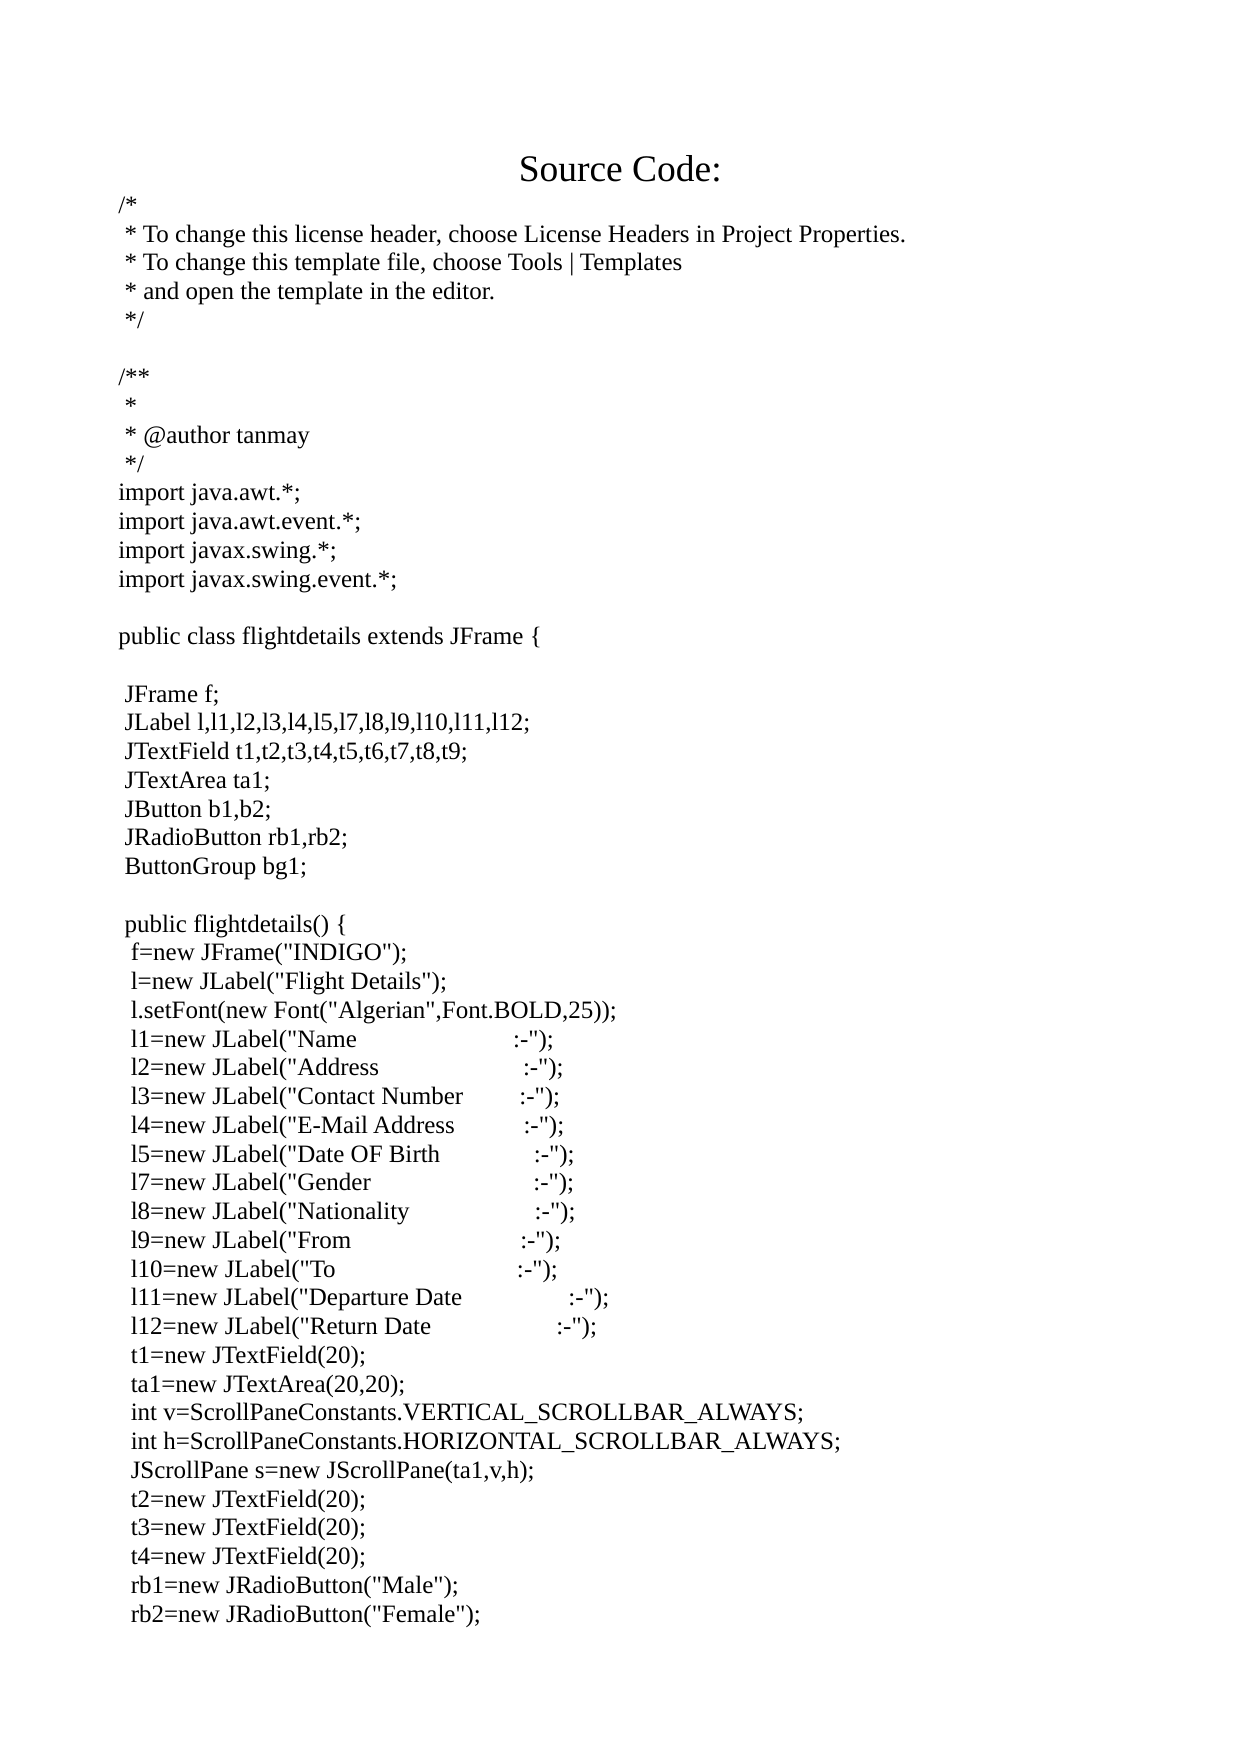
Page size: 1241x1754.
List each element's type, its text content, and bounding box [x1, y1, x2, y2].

text import javax.swing.event.*; [118, 564, 1122, 592]
text l1=new JLabel("Name :-"); [118, 1024, 1122, 1052]
text l12=new JLabel("Return Date :-"); [118, 1311, 1122, 1340]
text JRadioButton rb1,rb2; [118, 822, 1122, 851]
text int v=ScrollPaneConstants.VERTICAL_SCROLLBAR_ALWAYS; [118, 1397, 1122, 1426]
text public flightdetails() { [118, 909, 1122, 937]
text JButton b1,b2; [118, 794, 1122, 822]
text l3=new JLabel("Contact Number :-"); [118, 1081, 1122, 1110]
text l5=new JLabel("Date OF Birth :-"); [118, 1139, 1122, 1167]
text ButtonGroup bg1; [118, 851, 1122, 880]
text l10=new JLabel("To :-"); [118, 1254, 1122, 1282]
text import java.awt.*; [118, 477, 1122, 506]
text import javax.swing.*; [118, 535, 1122, 564]
text * [118, 391, 1122, 420]
text l7=new JLabel("Gender :-"); [118, 1167, 1122, 1196]
text * @author tanmay [118, 420, 1122, 449]
text int h=ScrollPaneConstants.HORIZONTAL_SCROLLBAR_ALWAYS; [118, 1426, 1122, 1455]
text * and open the template in the editor. [118, 276, 1122, 305]
text l=new JLabel("Flight Details"); [118, 966, 1122, 995]
text f=new JFrame("INDIGO"); [118, 937, 1122, 966]
text JFrame f; [118, 679, 1122, 707]
text t1=new JTextField(20); [118, 1340, 1122, 1369]
text l.setFont(new Font("Algerian",Font.BOLD,25)); [118, 995, 1122, 1024]
text ta1=new JTextArea(20,20); [118, 1369, 1122, 1397]
text JTextArea ta1; [118, 765, 1122, 794]
text t3=new JTextField(20); [118, 1512, 1122, 1541]
text import java.awt.event.*; [118, 506, 1122, 535]
text * To change this template file, choose Tools | Templates [118, 247, 1122, 276]
text public class flightdetails extends JFrame { [118, 621, 1122, 650]
text l11=new JLabel("Departure Date :-"); [118, 1282, 1122, 1311]
text rb1=new JRadioButton("Male"); [118, 1570, 1122, 1599]
text l9=new JLabel("From :-"); [118, 1225, 1122, 1254]
text l2=new JLabel("Address :-"); [118, 1052, 1122, 1081]
text JTextField t1,t2,t3,t4,t5,t6,t7,t8,t9; [118, 736, 1122, 765]
text /* [118, 190, 1122, 219]
text /** [118, 362, 1122, 391]
text l4=new JLabel("E-Mail Address :-"); [118, 1110, 1122, 1139]
text Source Code: [118, 147, 1122, 190]
text l8=new JLabel("Nationality :-"); [118, 1196, 1122, 1225]
text t2=new JTextField(20); [118, 1484, 1122, 1512]
text JLabel l,l1,l2,l3,l4,l5,l7,l8,l9,l10,l11,l12; [118, 707, 1122, 736]
text JScrollPane s=new JScrollPane(ta1,v,h); [118, 1455, 1122, 1484]
text t4=new JTextField(20); [118, 1541, 1122, 1570]
text * To change this license header, choose License Headers in Project Properties. [118, 219, 1122, 247]
text */ [118, 305, 1122, 334]
text rb2=new JRadioButton("Female"); [118, 1599, 1122, 1627]
text */ [118, 449, 1122, 477]
